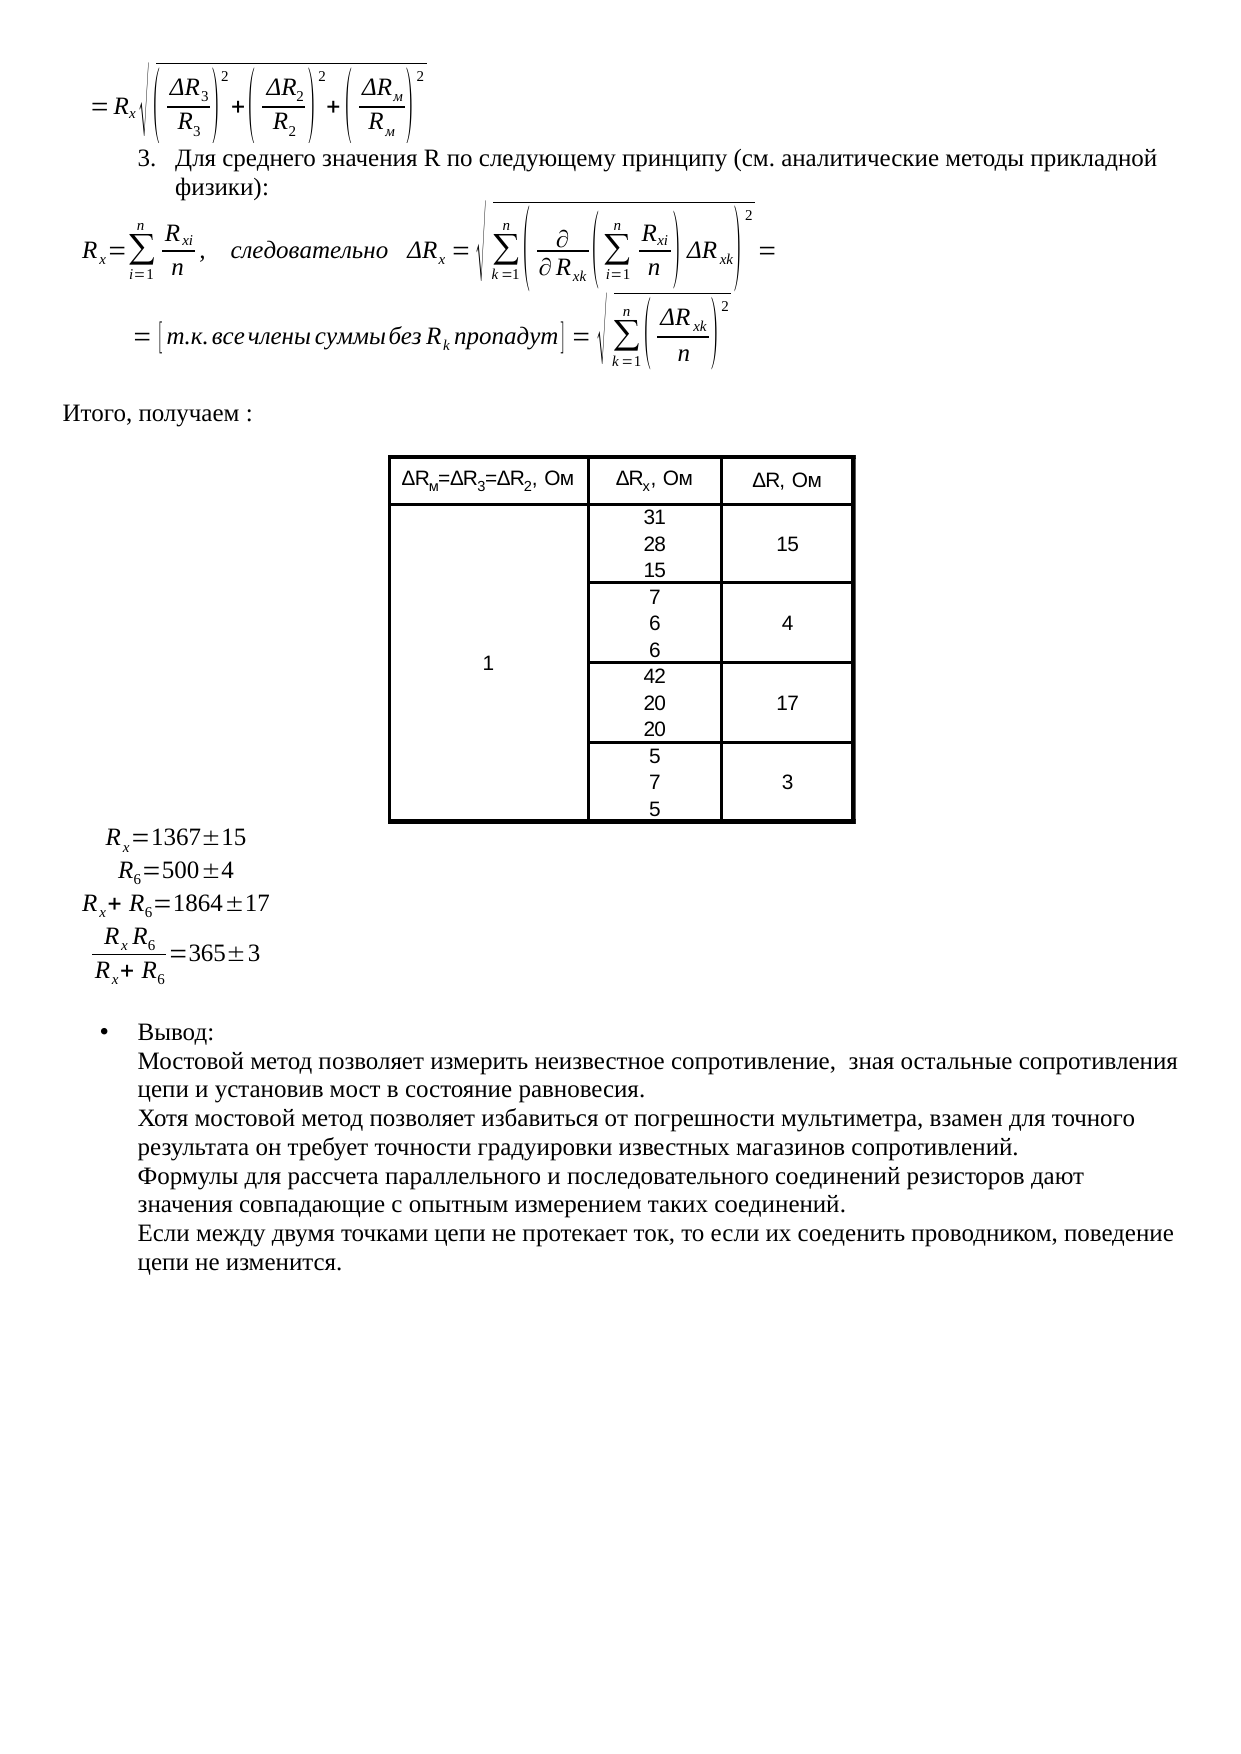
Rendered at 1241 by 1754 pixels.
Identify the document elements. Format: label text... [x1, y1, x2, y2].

list Формулы для рассчета параллельного и последовательного соединений резисторов дают значения совпадающие с опытным измерением таких соединений. [100, 1161, 1181, 1218]
list Хотя мостовой метод позволяет избавиться от погрешности мультиметра, взамен для точного результата он требует точности градуировки известных магазинов сопротивлений. [100, 1103, 1181, 1161]
list Если между двумя точками цепи не протекает ток, то если их соеденить проводником, поведение цепи не изменится. [100, 1218, 1181, 1276]
list Мостовой метод позволяет измерить неизвестное сопротивление, зная остальные сопротивления цепи и установив мост в состояние равновесия. [100, 1046, 1181, 1103]
text Итого, получаем : [62, 398, 1181, 427]
list Для среднего значения R по следующему принципу (см. аналитические методы прикладной физики): [137, 143, 1181, 200]
list Вывод: [100, 1017, 1181, 1046]
